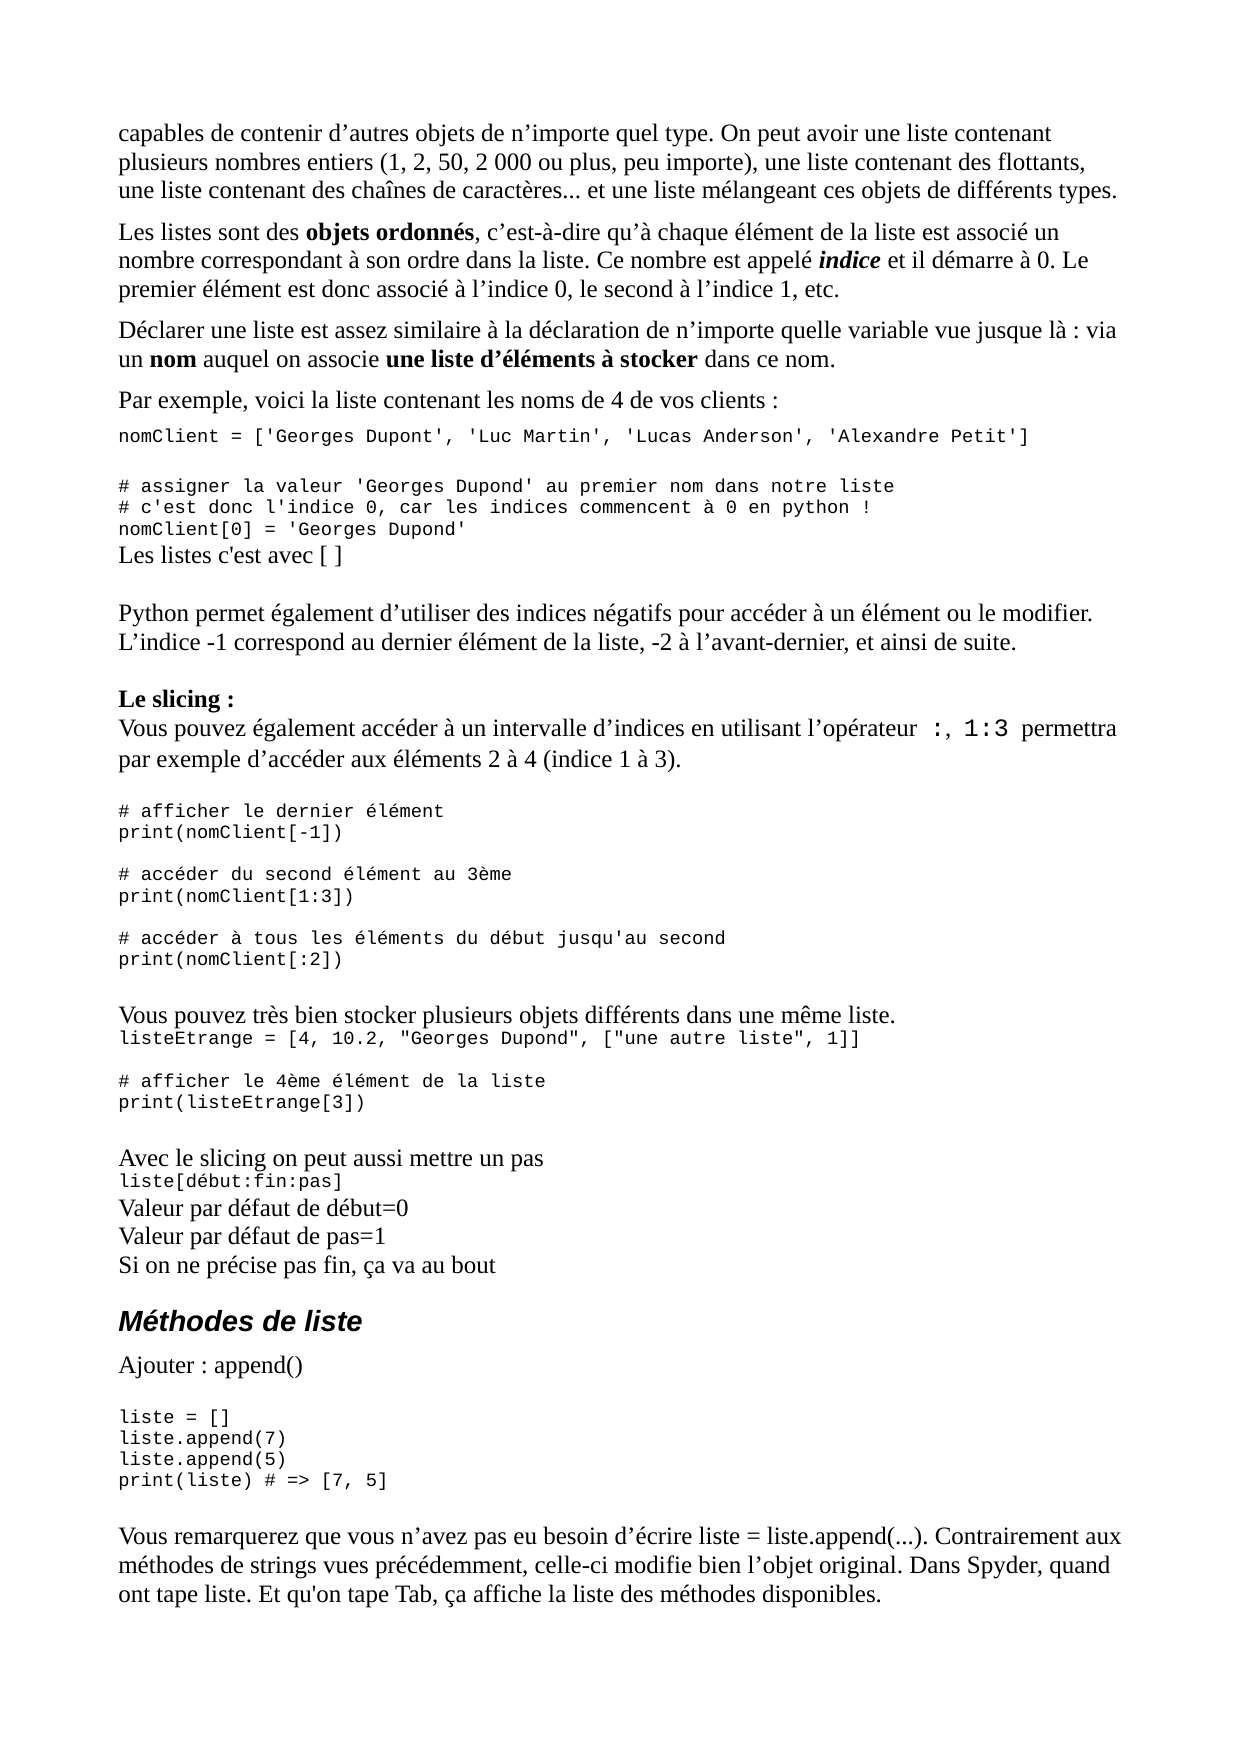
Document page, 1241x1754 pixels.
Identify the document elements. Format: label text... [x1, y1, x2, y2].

text Valeur par défaut de début=0 [118, 1193, 1122, 1221]
text Si on ne précise pas fin, ça va au bout [118, 1250, 1122, 1279]
text liste[début:fin:pas] [118, 1171, 1122, 1193]
text listeEtrange = [4, 10.2, "Georges Dupond", ["une autre liste", 1]] [118, 1029, 1122, 1050]
text Le slicing : [118, 684, 1122, 713]
text print(nomClient[-1]) [118, 823, 1122, 844]
text Les listes sont des objets ordonnés, c’est-à-dire qu’à chaque élément de la liste est associé un nombre correspondant à son ordre dans la liste. Ce nombre est appelé indice et il démarre à 0. Le premier élément est donc associé à l’indice 0, le second à l’indice 1, etc. [118, 217, 1122, 303]
text Par exemple, voici la liste contenant les noms de 4 de vos clients : [118, 386, 1122, 414]
text Ajouter : append() [118, 1350, 1122, 1379]
text liste.append(5) [118, 1450, 1122, 1471]
text liste = [] [118, 1407, 1122, 1429]
text Vous pouvez très bien stocker plusieurs objets différents dans une même liste. [118, 1000, 1122, 1029]
text print(nomClient[:2]) [118, 950, 1122, 971]
text # c'est donc l'indice 0, car les indices commencent à 0 en python ! [118, 498, 1122, 519]
text Python permet également d’utiliser des indices négatifs pour accéder à un élément ou le modifier. L’indice -1 correspond au dernier élément de la liste, -2 à l’avant-dernier, et ainsi de suite. [118, 598, 1122, 656]
text Vous remarquerez que vous n’avez pas eu besoin d’écrire liste = liste.append(...). Contrairement aux méthodes de strings vues précédemment, celle-ci modifie bien l’objet original. Dans Spyder, quand ont tape liste. Et qu'on tape Tab, ça affiche la liste des méthodes disponibles. [118, 1521, 1122, 1607]
text Valeur par défaut de pas=1 [118, 1221, 1122, 1250]
text print(listeEtrange[3]) [118, 1093, 1122, 1114]
text print(liste) # => [7, 5] [118, 1471, 1122, 1492]
text print(nomClient[1:3]) [118, 886, 1122, 908]
text Les listes c'est avec [ ] [118, 541, 1122, 569]
text # assigner la valeur 'Georges Dupond' au premier nom dans notre liste [118, 477, 1122, 498]
text # accéder du second élément au 3ème [118, 865, 1122, 886]
text Déclarer une liste est assez similaire à la déclaration de n’importe quelle variable vue jusque là : via un nom auquel on associe une liste d’éléments à stocker dans ce nom. [118, 316, 1122, 373]
text # afficher le 4ème élément de la liste [118, 1071, 1122, 1093]
text # accéder à tous les éléments du début jusqu'au second [118, 929, 1122, 950]
text Vous pouvez également accéder à un intervalle d’indices en utilisant l’opérateur :, 1:3 permettra par exemple d’accéder aux éléments 2 à 4 (indice 1 à 3). [118, 713, 1122, 773]
text # afficher le dernier élément [118, 801, 1122, 823]
text capables de contenir d’autres objets de n’importe quel type. On peut avoir une liste contenant plusieurs nombres entiers (1, 2, 50, 2 000 ou plus, peu importe), une liste contenant des flottants, une liste contenant des chaînes de caractères... et une liste mélangeant ces objets de différents types. [118, 118, 1122, 204]
text liste.append(7) [118, 1429, 1122, 1450]
text nomClient[0] = 'Georges Dupond' [118, 519, 1122, 541]
text Avec le slicing on peut aussi mettre un pas [118, 1143, 1122, 1171]
text nomClient = ['Georges Dupont', 'Luc Martin', 'Lucas Anderson', 'Alexandre Petit'] [118, 427, 1122, 448]
subtitle Méthodes de liste [118, 1304, 1122, 1337]
